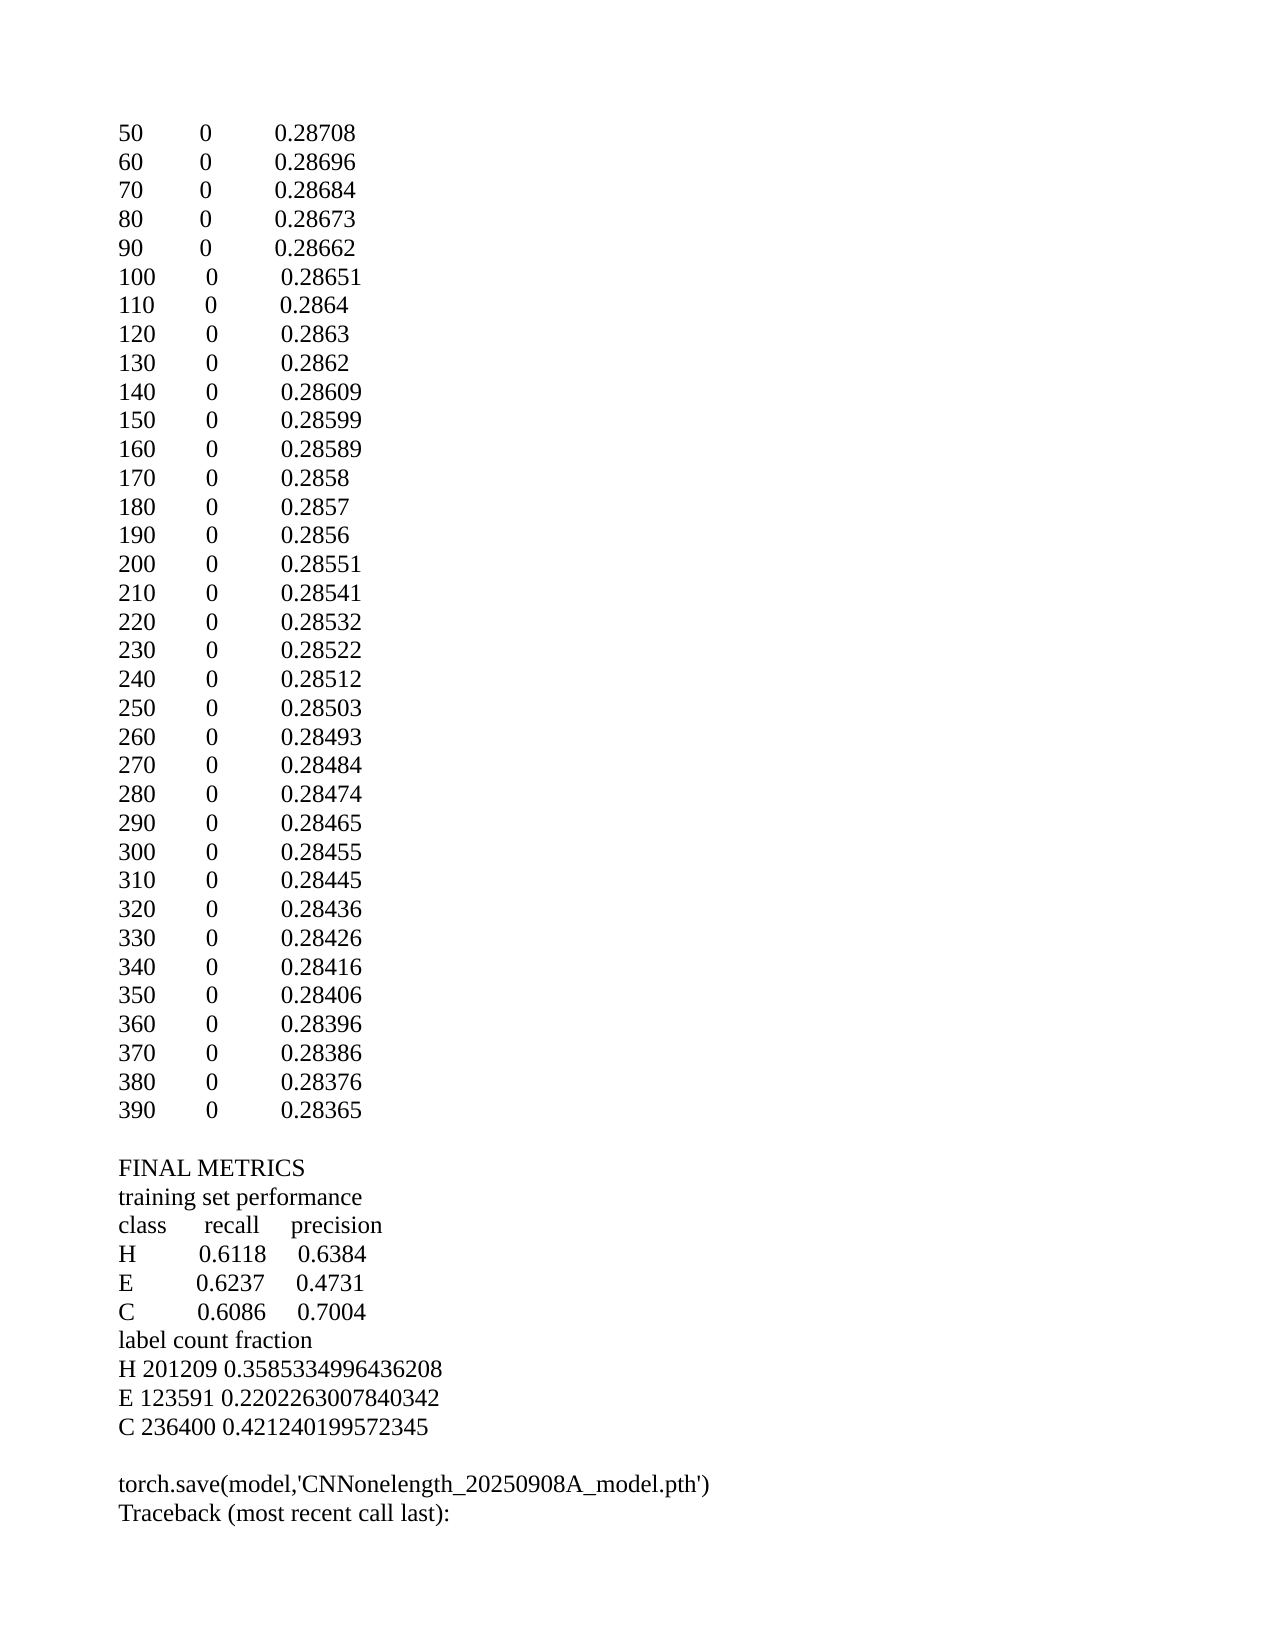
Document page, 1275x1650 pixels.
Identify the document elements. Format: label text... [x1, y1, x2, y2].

text H 201209 0.3585334996436208 [118, 1354, 1157, 1383]
text 70 0 0.28684 [118, 176, 1157, 204]
text 220 0 0.28532 [118, 607, 1157, 636]
text 270 0 0.28484 [118, 751, 1157, 779]
text 170 0 0.2858 [118, 463, 1157, 492]
text 140 0 0.28609 [118, 377, 1157, 406]
text 80 0 0.28673 [118, 204, 1157, 233]
text 210 0 0.28541 [118, 578, 1157, 607]
text C 236400 0.421240199572345 [118, 1412, 1157, 1441]
text C 0.6086 0.7004 [118, 1297, 1157, 1326]
text E 0.6237 0.4731 [118, 1268, 1157, 1297]
text Traceback (most recent call last): [118, 1498, 1157, 1527]
text 190 0 0.2856 [118, 521, 1157, 549]
text 310 0 0.28445 [118, 866, 1157, 894]
text 200 0 0.28551 [118, 549, 1157, 578]
text 290 0 0.28465 [118, 808, 1157, 837]
text 120 0 0.2863 [118, 319, 1157, 348]
text 180 0 0.2857 [118, 492, 1157, 521]
text torch.save(model,'CNNonelength_20250908A_model.pth') [118, 1469, 1157, 1498]
text label count fraction [118, 1326, 1157, 1354]
text 390 0 0.28365 [118, 1096, 1157, 1124]
text 330 0 0.28426 [118, 923, 1157, 952]
text 260 0 0.28493 [118, 722, 1157, 751]
text FINAL METRICS [118, 1153, 1157, 1182]
text E 123591 0.2202263007840342 [118, 1383, 1157, 1412]
text 150 0 0.28599 [118, 406, 1157, 434]
text 350 0 0.28406 [118, 981, 1157, 1009]
text 60 0 0.28696 [118, 147, 1157, 176]
text 240 0 0.28512 [118, 664, 1157, 693]
text 100 0 0.28651 [118, 262, 1157, 291]
text 250 0 0.28503 [118, 693, 1157, 722]
text 110 0 0.2864 [118, 291, 1157, 319]
text 50 0 0.28708 [118, 118, 1157, 147]
text 370 0 0.28386 [118, 1038, 1157, 1067]
text H 0.6118 0.6384 [118, 1239, 1157, 1268]
text class recall precision [118, 1211, 1157, 1239]
text 230 0 0.28522 [118, 636, 1157, 664]
text 360 0 0.28396 [118, 1009, 1157, 1038]
text 160 0 0.28589 [118, 434, 1157, 463]
text 280 0 0.28474 [118, 779, 1157, 808]
text 340 0 0.28416 [118, 952, 1157, 981]
text training set performance [118, 1182, 1157, 1211]
text 90 0 0.28662 [118, 233, 1157, 262]
text 320 0 0.28436 [118, 894, 1157, 923]
text 300 0 0.28455 [118, 837, 1157, 866]
text 380 0 0.28376 [118, 1067, 1157, 1096]
text 130 0 0.2862 [118, 348, 1157, 377]
